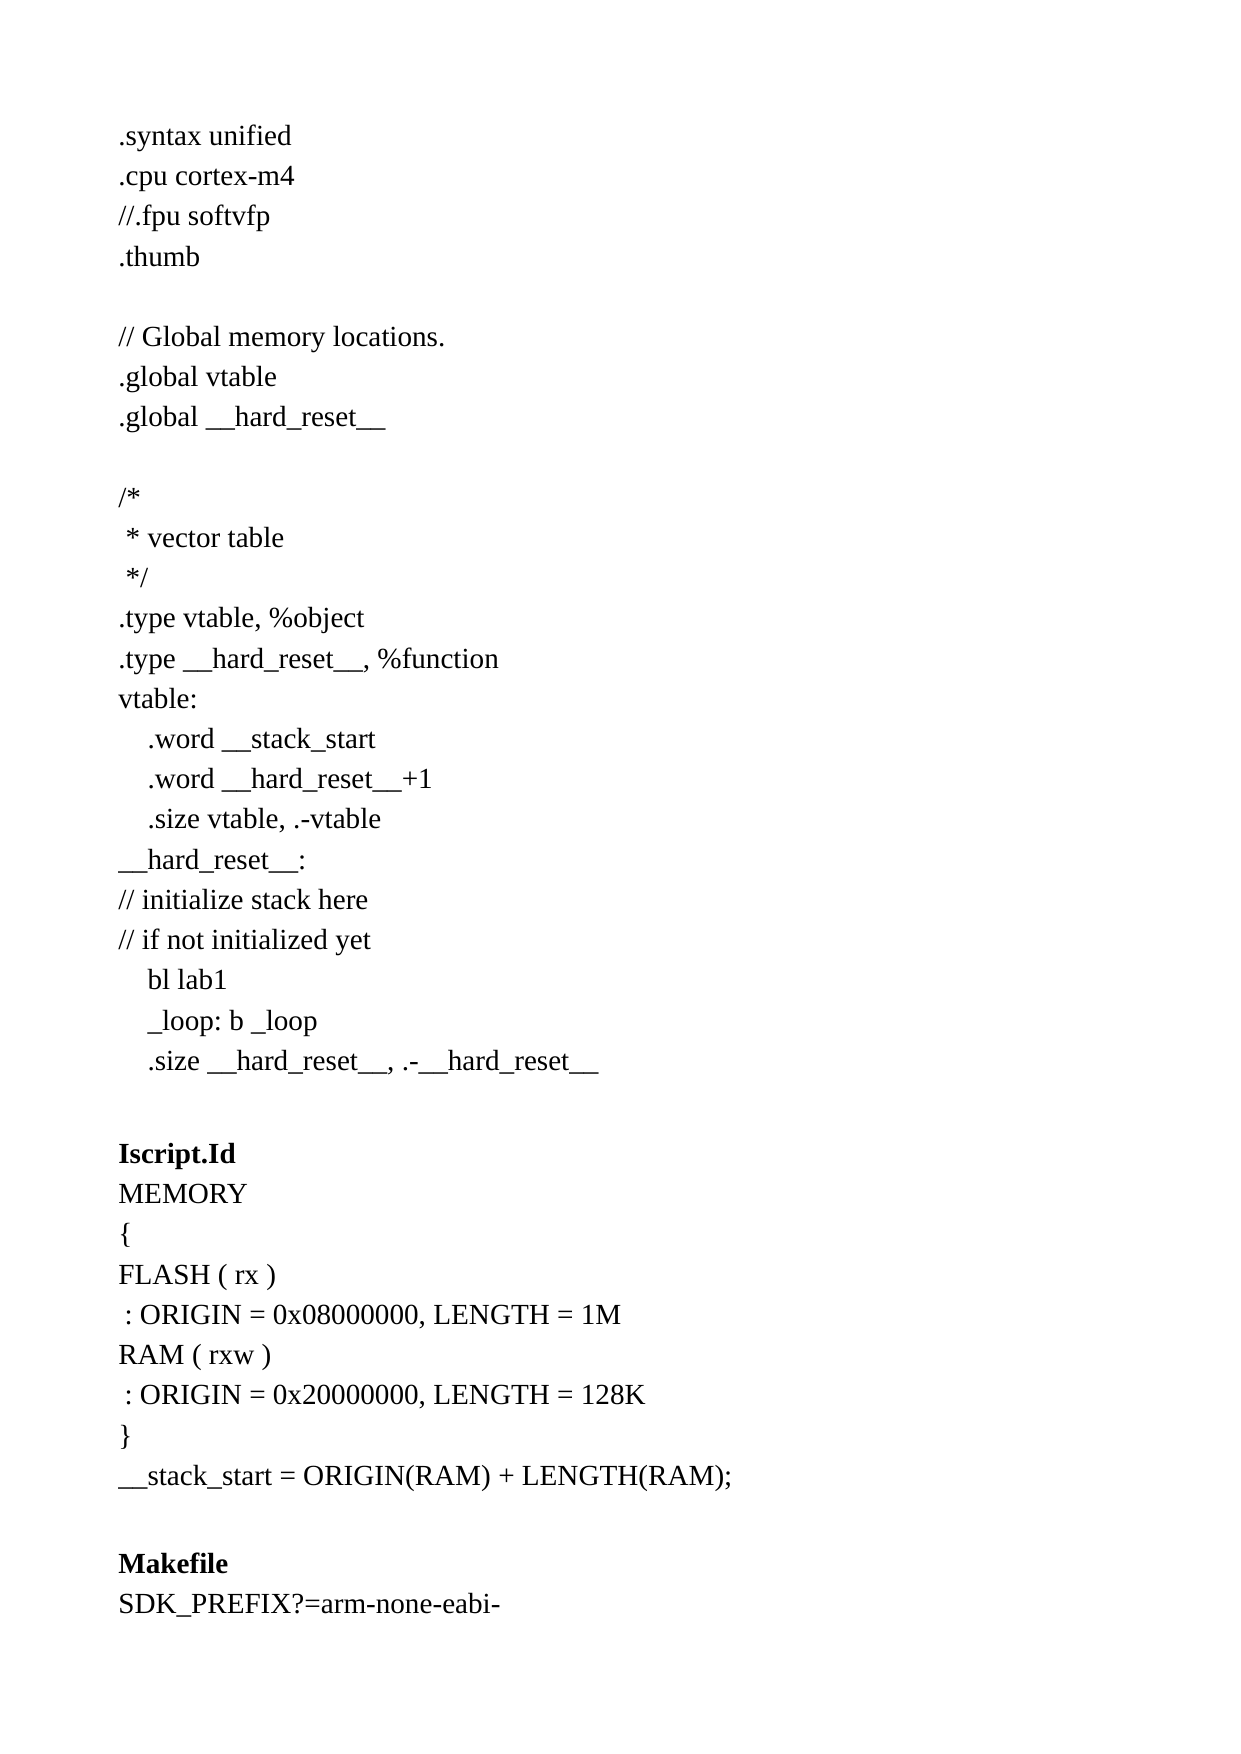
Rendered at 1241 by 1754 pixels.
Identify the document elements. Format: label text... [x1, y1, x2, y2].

text .syntax unified [118, 118, 1122, 152]
text : ORIGIN = 0x20000000, LENGTH = 128K [118, 1377, 1122, 1411]
text vtable: [118, 681, 1122, 714]
text Makefile [118, 1546, 1122, 1579]
text SDK_PREFIX?=arm-none-eabi- [118, 1586, 1122, 1619]
text .thumb [118, 239, 1122, 272]
text .word __hard_reset__+1 [118, 761, 1122, 795]
text _loop: b _loop [118, 1003, 1122, 1036]
text RAM ( rxw ) [118, 1337, 1122, 1371]
text .type __hard_reset__, %function [118, 641, 1122, 674]
text // initialize stack here [118, 882, 1122, 916]
text : ORIGIN = 0x08000000, LENGTH = 1M [118, 1297, 1122, 1331]
text { [118, 1217, 1122, 1250]
text * vector table [118, 520, 1122, 554]
text Iscript.Id [118, 1136, 1122, 1170]
text .global vtable [118, 359, 1122, 393]
text /* [118, 480, 1122, 513]
text __hard_reset__: [118, 842, 1122, 875]
text .size vtable, .-vtable [118, 802, 1122, 835]
text __stack_start = ORIGIN(RAM) + LENGTH(RAM); [118, 1458, 1122, 1491]
text .size __hard_reset__, .-__hard_reset__ [118, 1043, 1122, 1076]
text .type vtable, %object [118, 601, 1122, 634]
text // if not initialized yet [118, 922, 1122, 956]
text // Global memory locations. [118, 319, 1122, 353]
text MEMORY [118, 1176, 1122, 1210]
text bl lab1 [118, 962, 1122, 996]
text .cpu cortex-m4 [118, 158, 1122, 192]
text */ [118, 560, 1122, 594]
text .global __hard_reset__ [118, 399, 1122, 433]
text FLASH ( rx ) [118, 1257, 1122, 1290]
text //.fpu softvfp [118, 198, 1122, 232]
text .word __stack_start [118, 721, 1122, 755]
text } [118, 1418, 1122, 1451]
